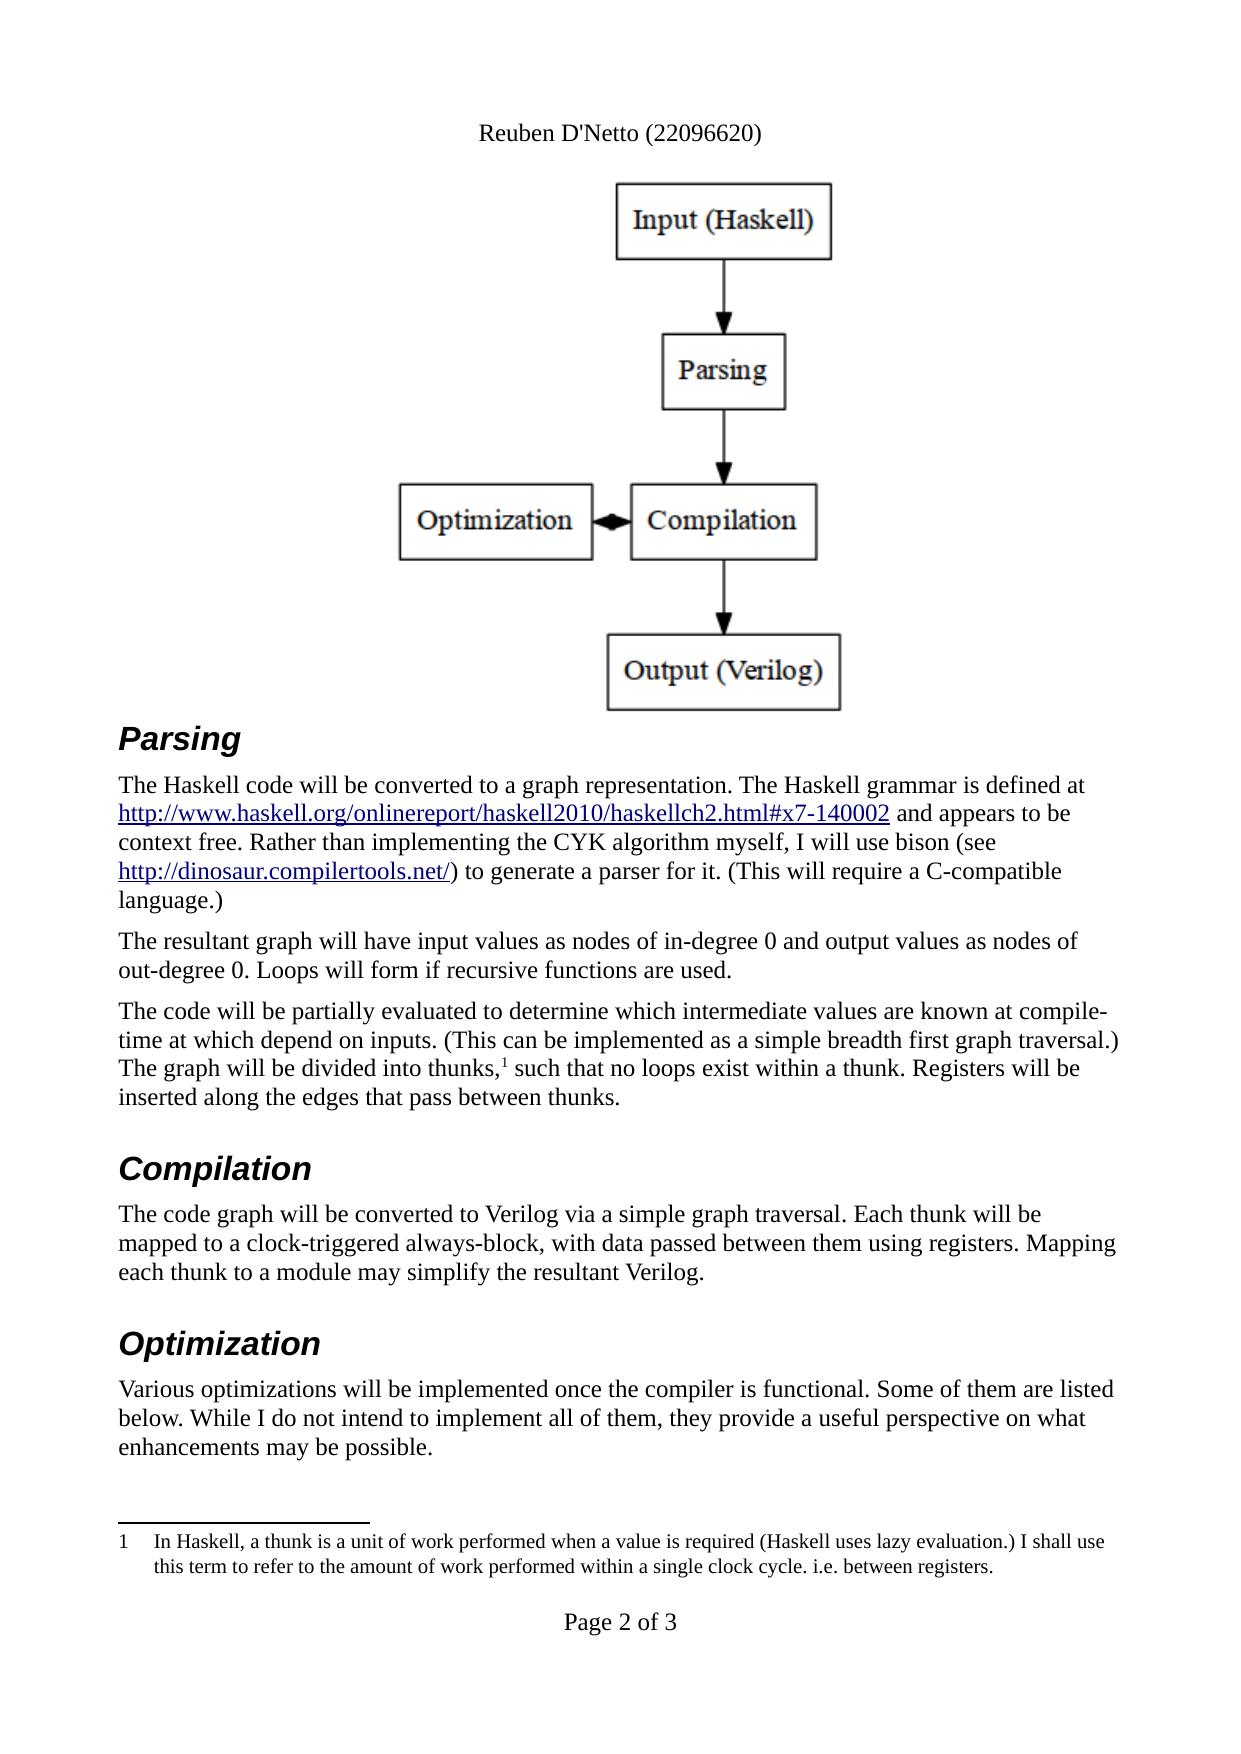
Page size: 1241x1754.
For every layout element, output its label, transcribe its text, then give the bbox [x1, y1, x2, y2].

subtitle Optimization [118, 1323, 1122, 1362]
text The resultant graph will have input values as nodes of in-degree 0 and output values as nodes of out-degree 0. Loops will form if recursive functions are used. [118, 926, 1122, 983]
picture [392, 176, 848, 719]
text The code graph will be converted to Verilog via a simple graph traversal. Each thunk will be mapped to a clock-triggered always-block, with data passed between them using registers. Mapping each thunk to a module may simplify the resultant Verilog. [118, 1199, 1122, 1286]
text Various optimizations will be implemented once the compiler is functional. Some of them are listed below. While I do not intend to implement all of them, they provide a useful perspective on what enhancements may be possible. [118, 1374, 1122, 1461]
text The Haskell code will be converted to a graph representation. The Haskell grammar is defined at http://www.haskell.org/onlinereport/haskell2010/haskellch2.html#x7-140002 and appears to be context free. Rather than implementing the CYK algorithm myself, I will use bison (see http://dinosaur.compilertools.net/) to generate a parser for it. (This will require a C-compatible language.) [118, 770, 1122, 913]
text In Haskell, a thunk is a unit of work performed when a value is required (Haskell uses lazy evaluation.) I shall use this term to refer to the amount of work performed within a single clock cycle. i.e. between registers. [118, 1529, 1122, 1578]
subtitle Compilation [118, 1148, 1122, 1187]
text The code will be partially evaluated to determine which intermediate values are known at compile-time at which depend on inputs. (This can be implemented as a simple breadth first graph traversal.) The graph will be divided into thunks, such that no loops exist within a thunk. Registers will be inserted along the edges that pass between thunks. [118, 996, 1122, 1111]
subtitle Parsing [118, 176, 1122, 757]
